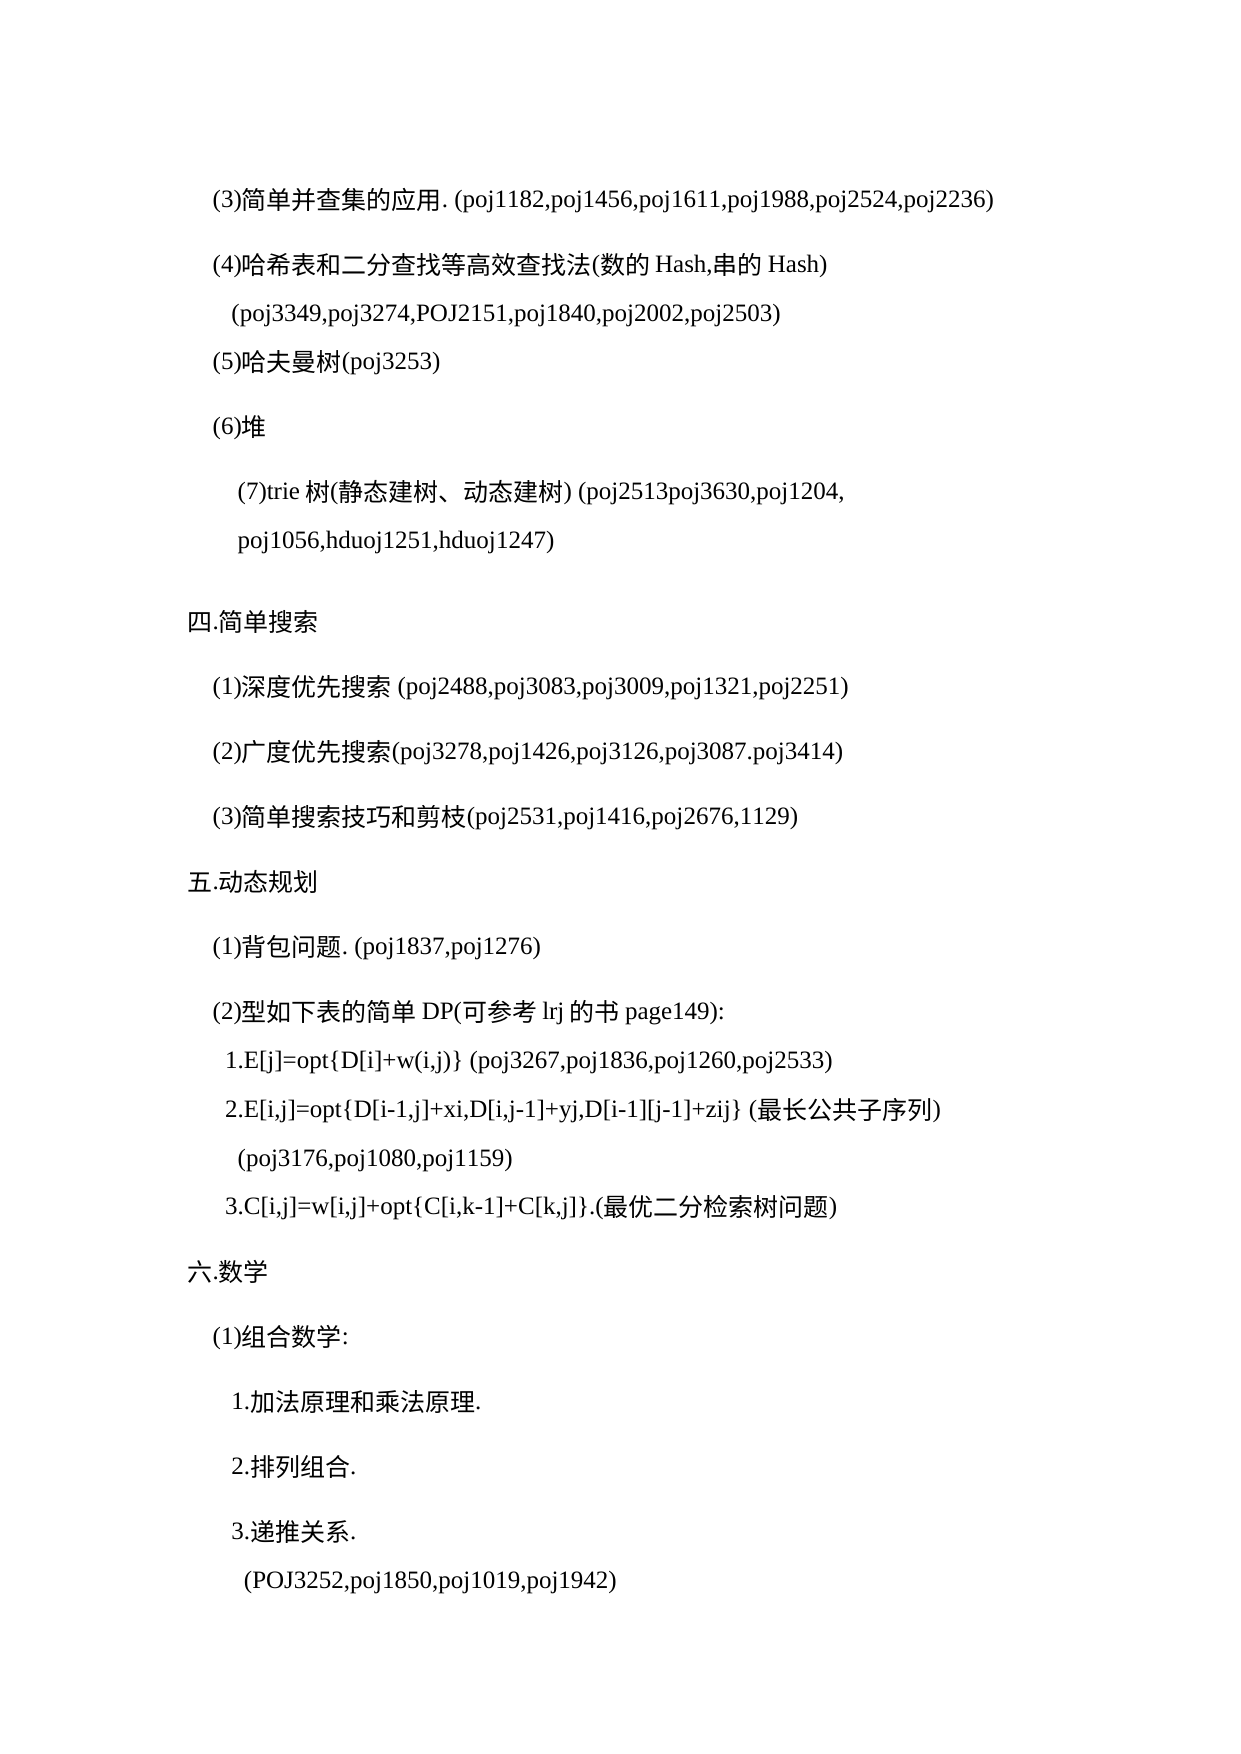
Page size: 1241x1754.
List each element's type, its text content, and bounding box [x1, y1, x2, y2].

text 1.E[j]=opt{D[i]+w(i,j)} (poj3267,poj1836,poj1260,poj2533) [187, 1039, 1053, 1072]
text (3)简单并查集的应用. (poj1182,poj1456,poj1611,poj1988,poj2524,poj2236) [187, 162, 1053, 227]
text 六.数学 [187, 1234, 1053, 1299]
text (2)型如下表的简单DP(可参考lrj的书 page149): [187, 974, 1053, 1039]
text 1.加法原理和乘法原理. [187, 1364, 1053, 1429]
text (poj3176,poj1080,poj1159) [187, 1137, 1053, 1169]
text 四.简单搜索 [187, 584, 1053, 649]
text 3.递推关系. [187, 1494, 1053, 1559]
text (1)深度优先搜索 (poj2488,poj3083,poj3009,poj1321,poj2251) [187, 649, 1053, 714]
text 2.排列组合. [187, 1429, 1053, 1494]
text (poj3349,poj3274,POJ2151,poj1840,poj2002,poj2503) [187, 292, 1053, 324]
text (5)哈夫曼树(poj3253) [187, 324, 1053, 389]
text (6)堆 [187, 389, 1053, 454]
text (7)trie树(静态建树、动态建树) (poj2513poj3630,poj1204, [187, 454, 1053, 519]
text 五.动态规划 [187, 844, 1053, 909]
text 3.C[i,j]=w[i,j]+opt{C[i,k-1]+C[k,j]}.(最优二分检索树问题) [187, 1169, 1053, 1234]
text (POJ3252,poj1850,poj1019,poj1942) [187, 1559, 1053, 1592]
text (3)简单搜索技巧和剪枝(poj2531,poj1416,poj2676,1129) [187, 779, 1053, 844]
text (2)广度优先搜索(poj3278,poj1426,poj3126,poj3087.poj3414) [187, 714, 1053, 779]
text (4)哈希表和二分查找等高效查找法(数的Hash,串的Hash) [187, 227, 1053, 292]
text (1)组合数学: [187, 1299, 1053, 1364]
text 2.E[i,j]=opt{D[i-1,j]+xi,D[i,j-1]+yj,D[i-1][j-1]+zij} (最长公共子序列) [187, 1072, 1053, 1137]
text (1)背包问题. (poj1837,poj1276) [187, 909, 1053, 974]
text poj1056,hduoj1251,hduoj1247) [187, 519, 1053, 552]
